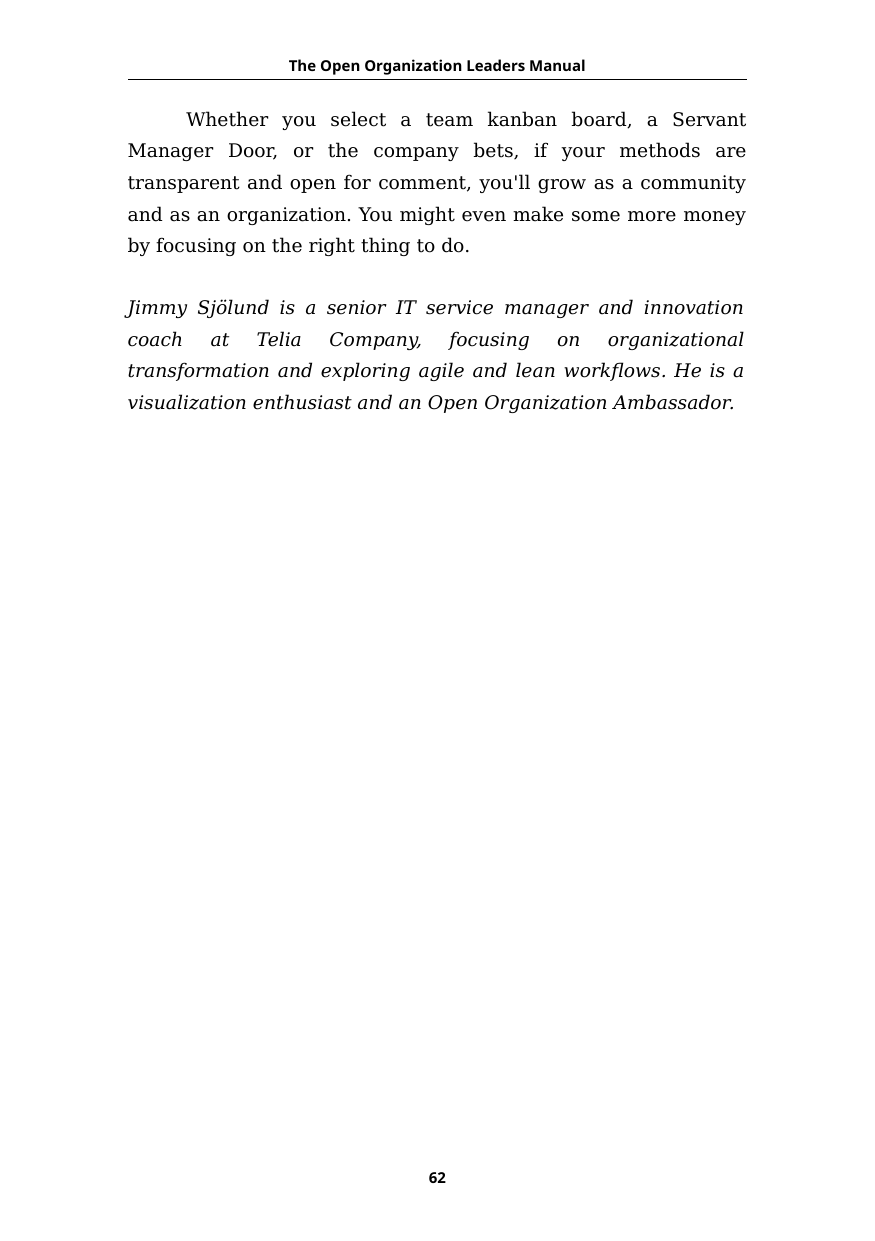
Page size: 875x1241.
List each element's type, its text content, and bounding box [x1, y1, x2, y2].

text Jimmy Sjölund is a senior IT service manager and innovation coach at Telia Company, focusing on organizational transformation and exploring agile and lean workflows. He is a visualization enthusiast and an Open Organization Ambassador. [127, 297, 747, 414]
text Whether you select a team kanban board, a Servant Manager Door, or the company bets, if your methods are transparent and open for comment, you'll grow as a community and as an organization. You might even make some more money by focusing on the right thing to do. [127, 109, 747, 257]
